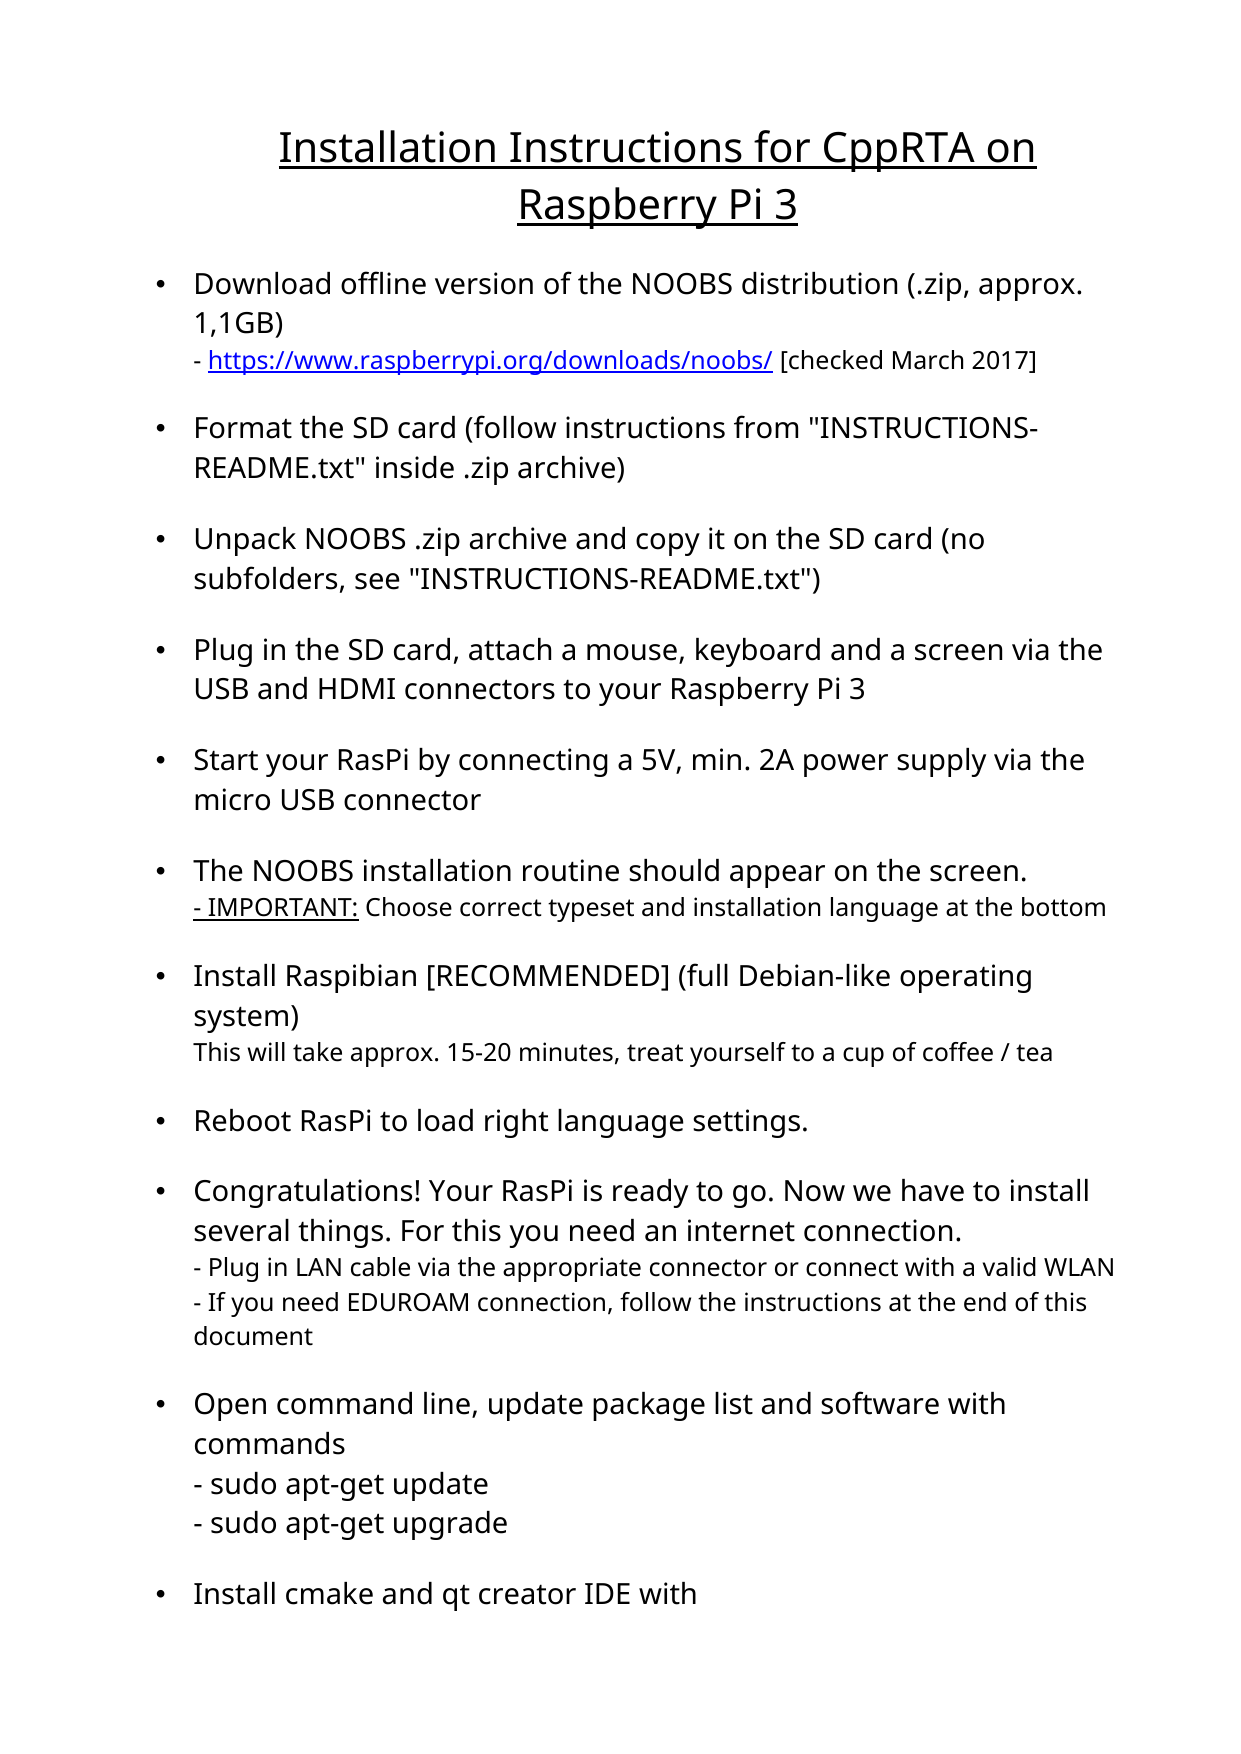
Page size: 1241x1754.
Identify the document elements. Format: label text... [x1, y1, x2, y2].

list - sudo apt-get upgrade [156, 1503, 1122, 1542]
list - sudo apt-get update [156, 1463, 1122, 1503]
list - If you need EDUROAM connection, follow the instructions at the end of this document [156, 1284, 1122, 1352]
list - https://www.raspberrypi.org/downloads/noobs/ [checked March 2017] [156, 342, 1122, 376]
list Congratulations! Your RasPi is ready to go. Now we have to install several things. For this you need an internet connection. [156, 1171, 1122, 1250]
list The NOOBS installation routine should appear on the screen. [156, 850, 1122, 890]
list Unpack NOOBS .zip archive and copy it on the SD card (no subfolders, see "INSTRUCTIONS-README.txt") [156, 518, 1122, 598]
list - Plug in LAN cable via the appropriate connector or connect with a valid WLAN [156, 1250, 1122, 1284]
list - IMPORTANT: Choose correct typeset and installation language at the bottom [156, 890, 1122, 924]
list Plug in the SD card, attach a mouse, keyboard and a screen via the USB and HDMI connectors to your Raspberry Pi 3 [156, 629, 1122, 708]
list Install cmake and qt creator IDE with [156, 1573, 1122, 1613]
list Download offline version of the NOOBS distribution (.zip, approx. 1,1GB) [156, 263, 1122, 342]
list Installation Instructions for CppRTA on Raspberry Pi 3 [156, 118, 1122, 232]
list Reboot RasPi to load right language settings. [156, 1100, 1122, 1139]
list Install Raspibian [RECOMMENDED] (full Debian-like operating system) [156, 955, 1122, 1034]
list Open command line, update package list and software with commands [156, 1383, 1122, 1463]
list This will take approx. 15-20 minutes, treat yourself to a cup of coffee / tea [156, 1034, 1122, 1068]
list Format the SD card (follow instructions from "INSTRUCTIONS-README.txt" inside .zip archive) [156, 408, 1122, 487]
list Start your RasPi by connecting a 5V, min. 2A power supply via the micro USB connector [156, 739, 1122, 819]
